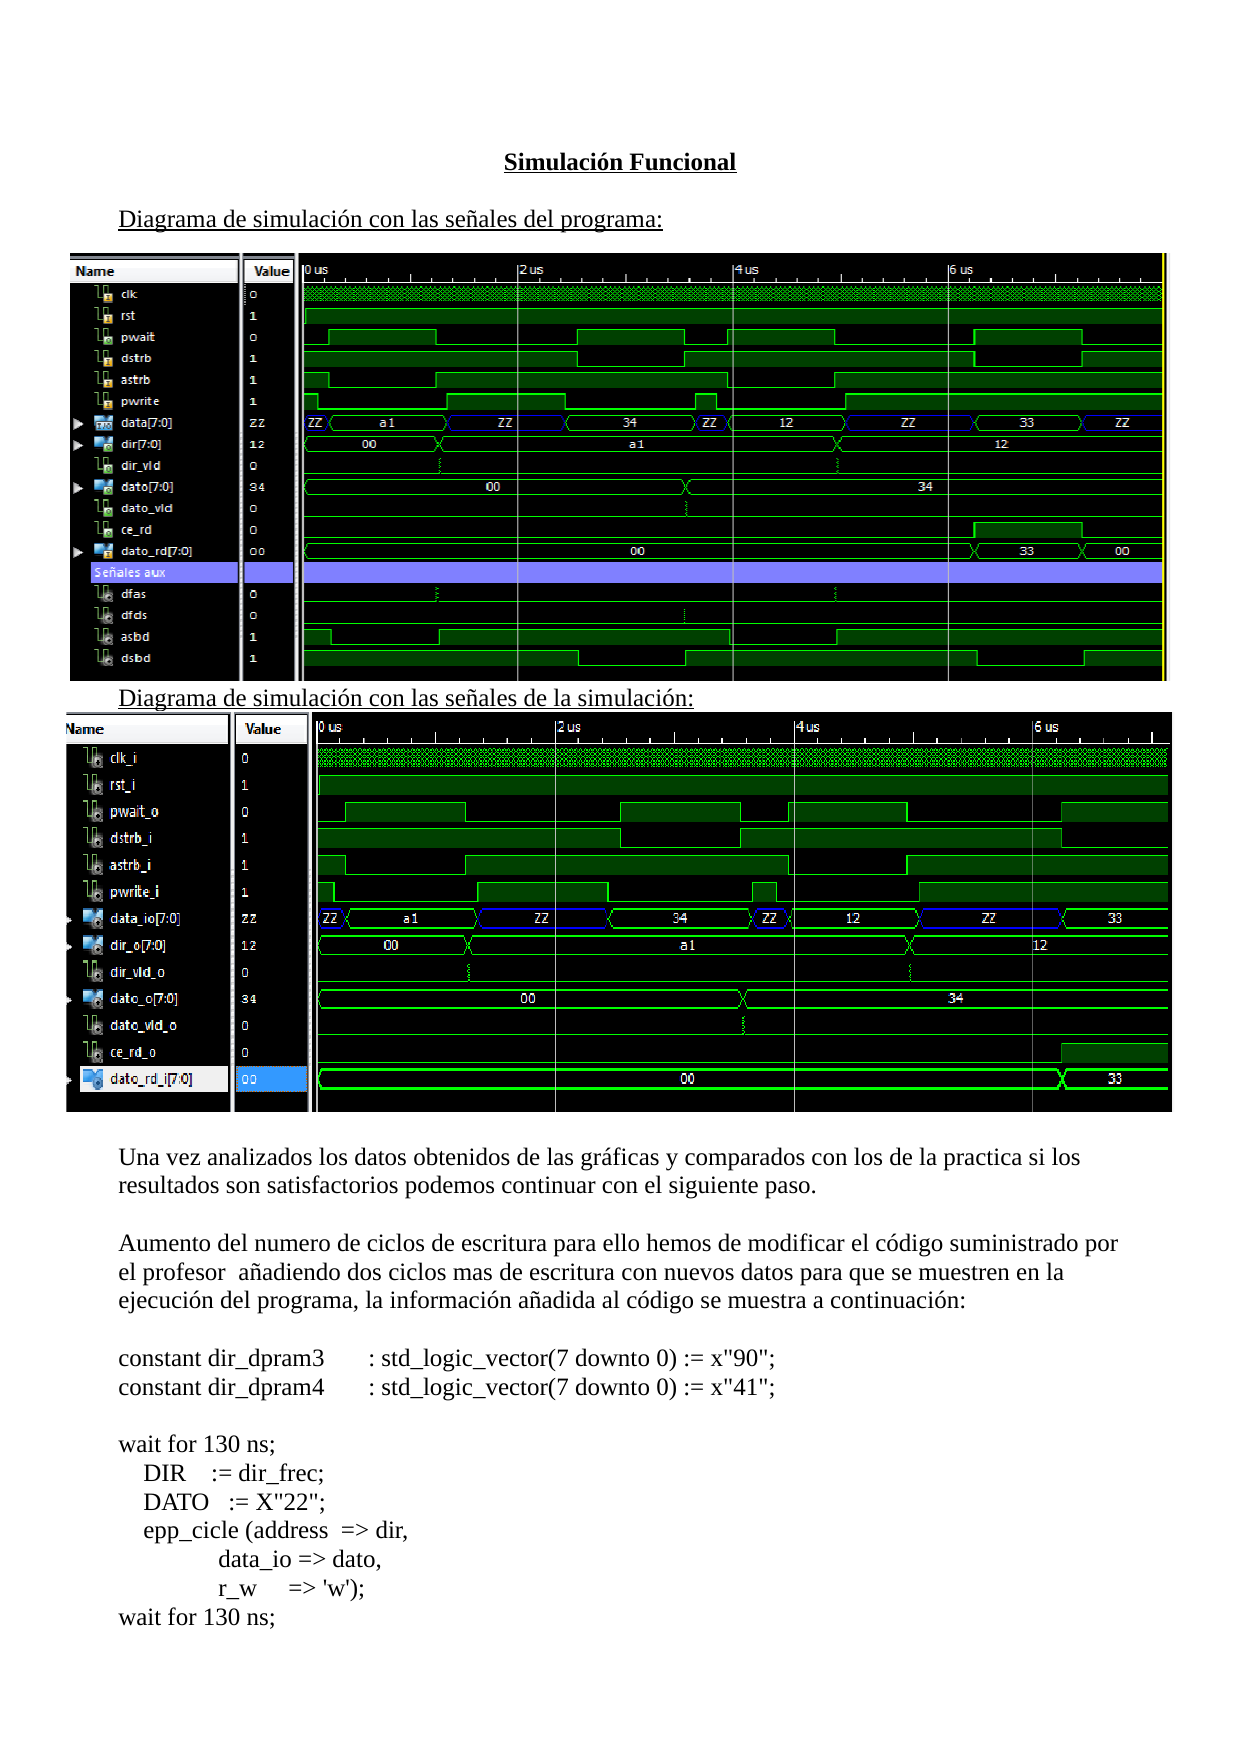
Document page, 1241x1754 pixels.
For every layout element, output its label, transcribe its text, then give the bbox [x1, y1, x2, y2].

text r_w => 'w'); [118, 1573, 1122, 1602]
picture [70, 253, 1171, 681]
text DATO := X"22"; [118, 1487, 1122, 1516]
text wait for 130 ns; [118, 1602, 1122, 1631]
text DIR := dir_frec; [118, 1458, 1122, 1487]
text constant dir_dpram3 : std_logic_vector(7 downto 0) := x"90"; [118, 1343, 1122, 1372]
text data_io => dato, [118, 1544, 1122, 1573]
text [118, 233, 1122, 252]
picture [66, 712, 1175, 1112]
text Diagrama de simulación con las señales del programa: [118, 204, 1122, 233]
text Simulación Funcional [118, 147, 1122, 176]
text epp_cicle (address => dir, [118, 1516, 1122, 1544]
text Diagrama de simulación con las señales de la simulación: [118, 683, 1122, 711]
text Aumento del numero de ciclos de escritura para ello hemos de modificar el código suministrado por el profesor añadiendo dos ciclos mas de escritura con nuevos datos para que se muestren en la ejecución del programa, la información añadida al código se muestra a continuación: [118, 1228, 1122, 1314]
text Una vez analizados los datos obtenidos de las gráficas y comparados con los de la practica si los resultados son satisfactorios podemos continuar con el siguiente paso. [118, 1142, 1122, 1199]
text constant dir_dpram4 : std_logic_vector(7 downto 0) := x"41"; [118, 1372, 1122, 1401]
text wait for 130 ns; [118, 1429, 1122, 1458]
